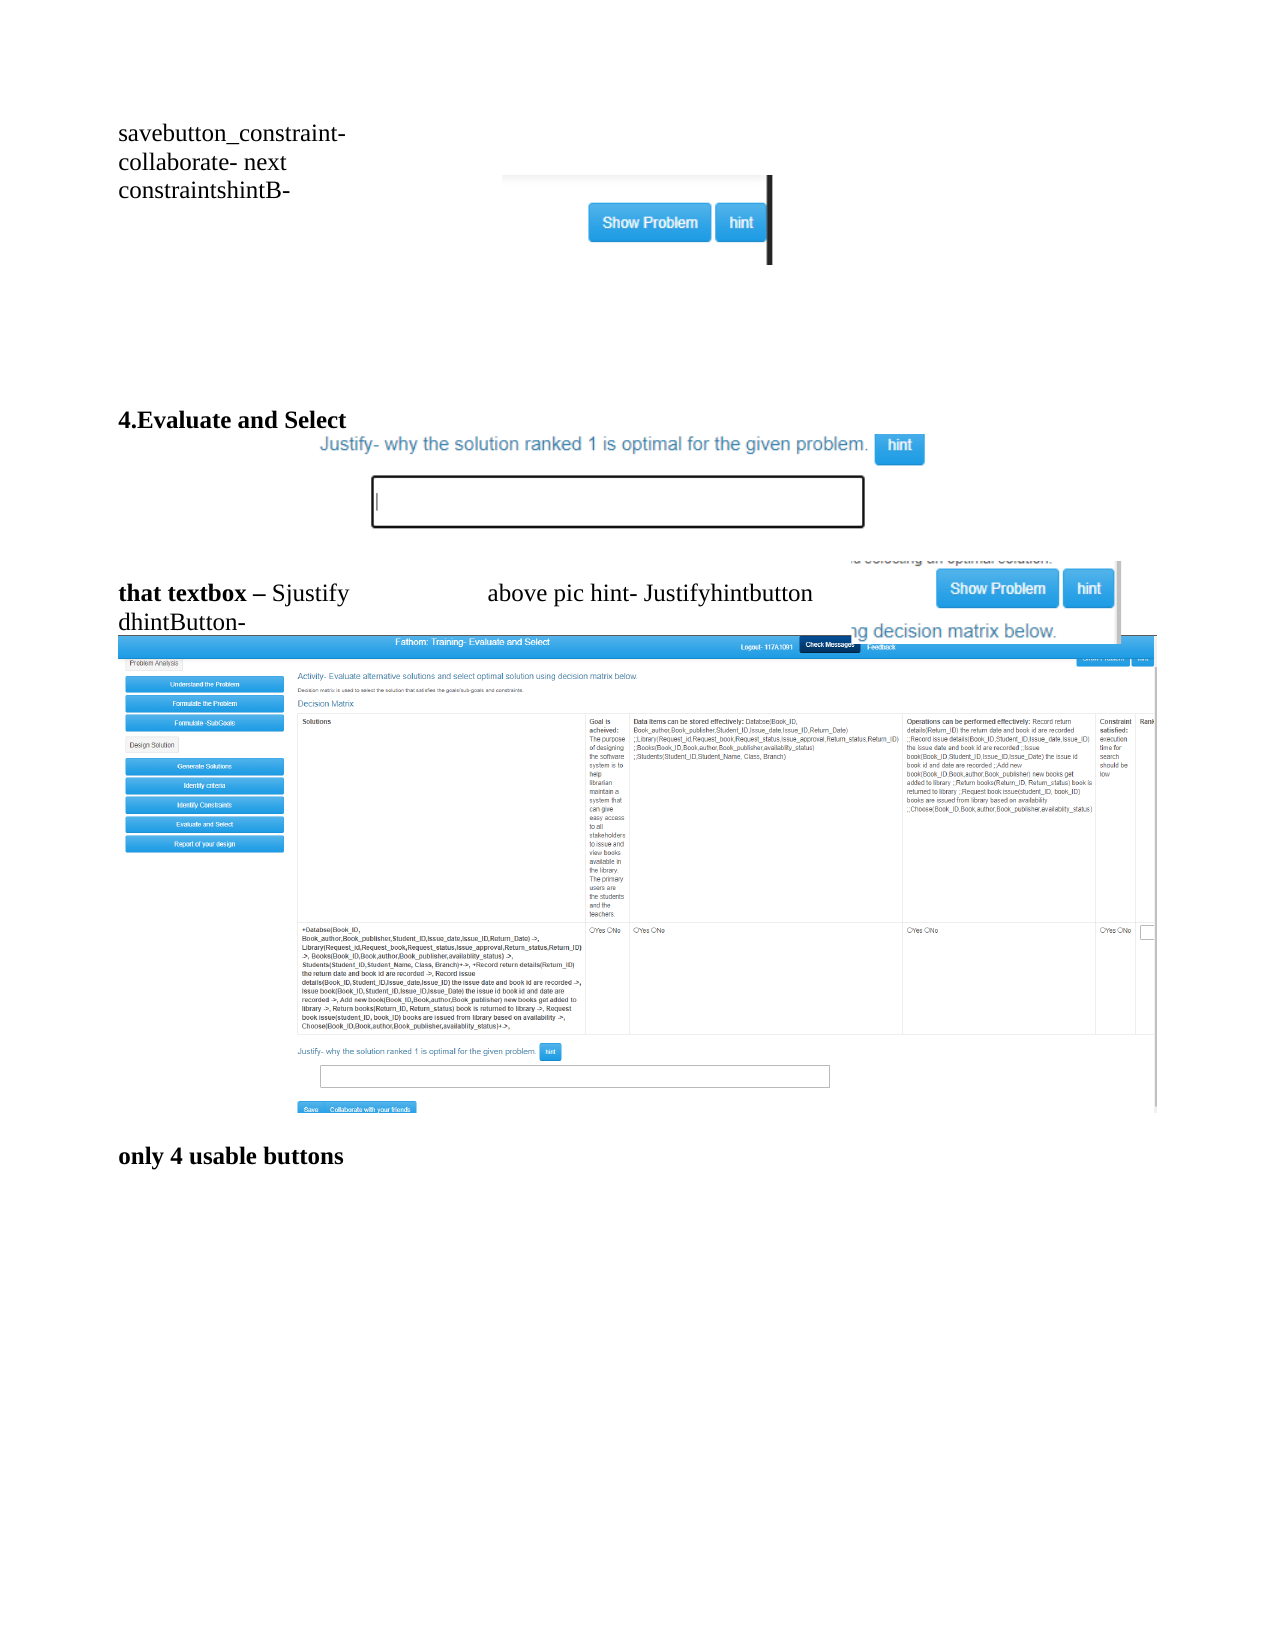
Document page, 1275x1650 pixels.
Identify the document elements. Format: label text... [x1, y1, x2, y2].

text 4.Evaluate and Select [118, 406, 1157, 434]
text collaborate- next [118, 147, 1157, 176]
text dhintButton- [118, 607, 851, 635]
picture [300, 434, 975, 541]
text constraintshintB- [118, 176, 502, 204]
text [1122, 607, 1157, 635]
picture [118, 561, 1157, 1113]
picture [502, 175, 773, 265]
text savebutton_constraint- [118, 118, 1157, 147]
text that textbox – Sjustify above pic hint- Justifyhintbutton [118, 578, 851, 607]
text only 4 usable buttons [118, 1141, 1157, 1170]
text [773, 176, 1157, 204]
